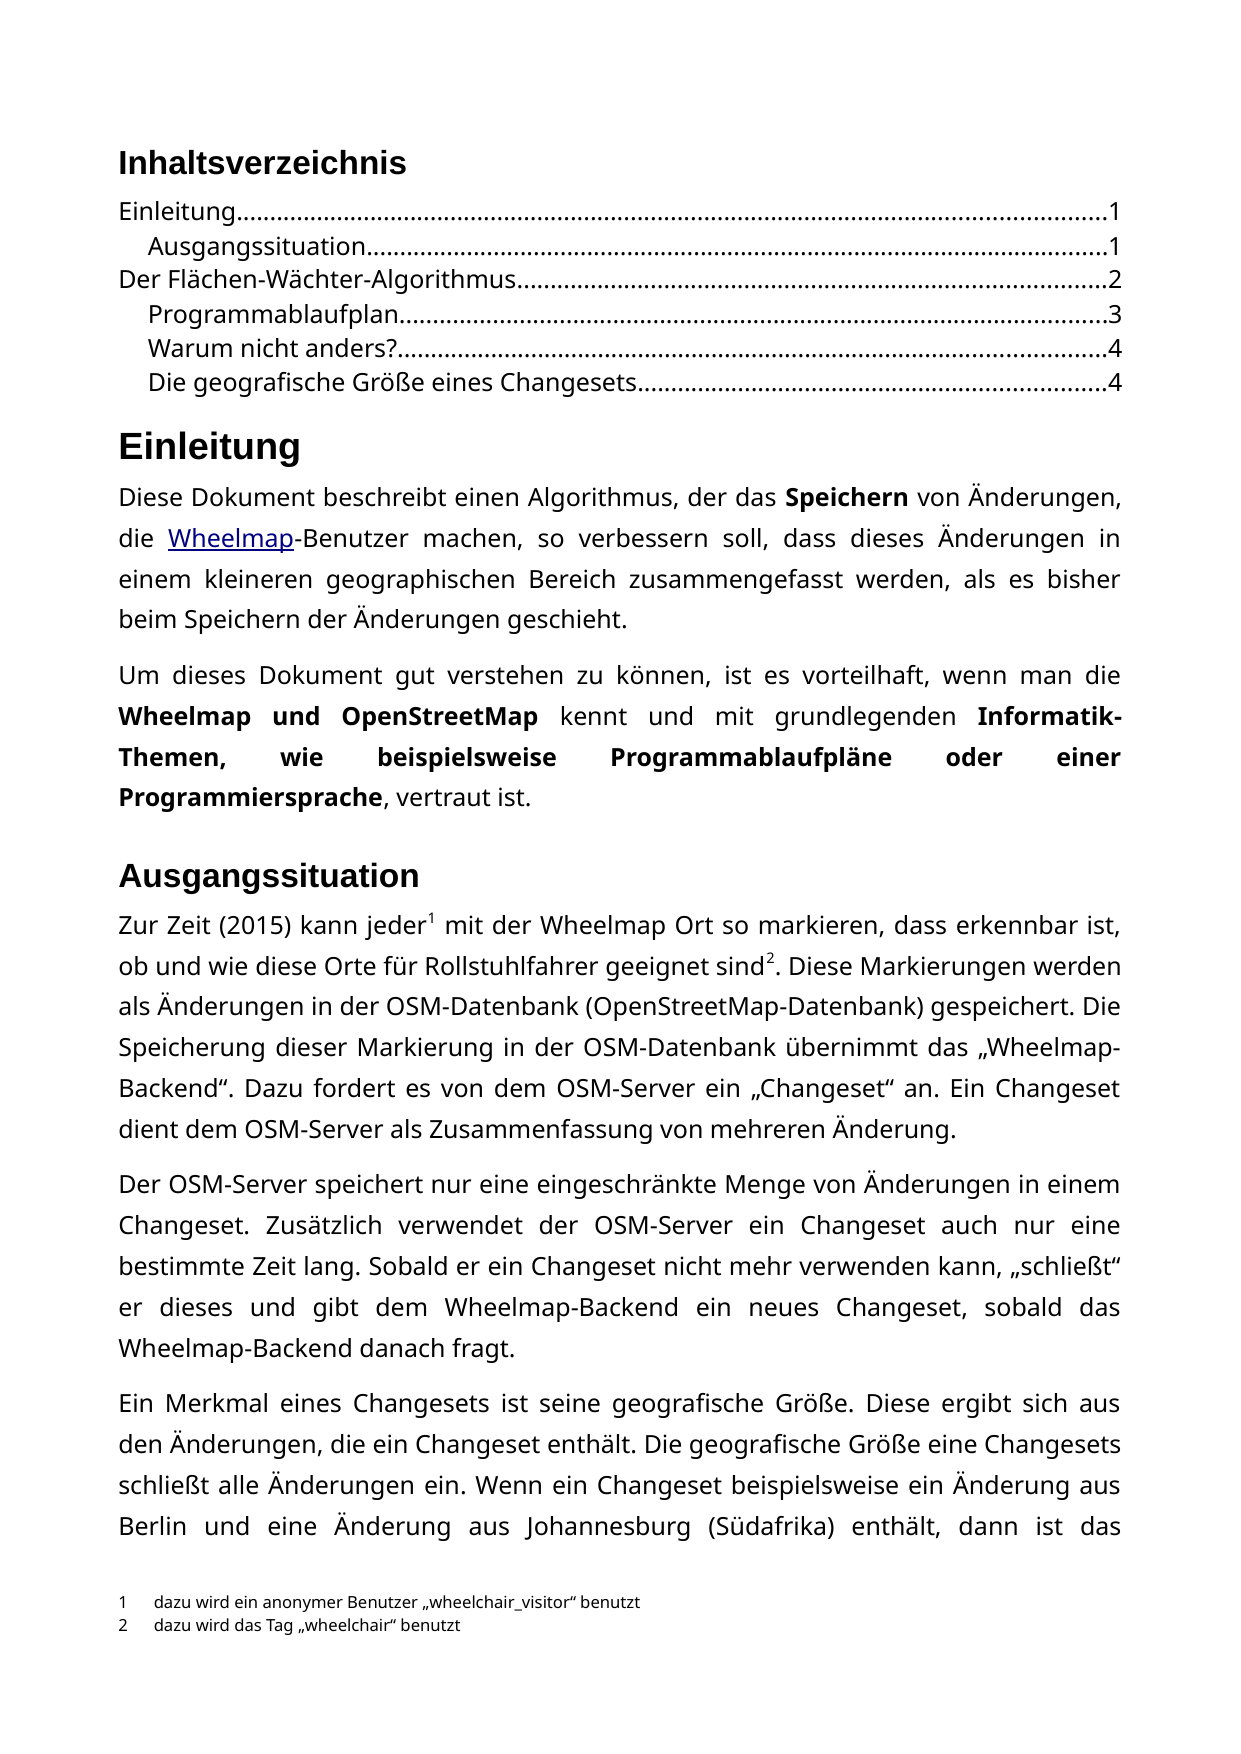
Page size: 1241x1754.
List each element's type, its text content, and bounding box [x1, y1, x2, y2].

text Warum nicht anders? 4 [148, 330, 1122, 364]
text Programmablaufplan 3 [148, 296, 1122, 330]
text Ein Merkmal eines Changesets ist seine geografische Größe. Diese ergibt sich aus den Änderungen, die ein Changeset enthält. Die geografische Größe eine Changesets schließt alle Änderungen ein. Wenn ein Changeset beispielsweise ein Änderung aus Berlin und eine Änderung aus Johannesburg (Südafrika) enthält, dann ist das [118, 1386, 1122, 1542]
text Der Flächen-Wächter-Algorithmus 2 [118, 262, 1122, 296]
text dazu wird ein anonymer Benutzer „wheelchair_visitor“ benutzt [118, 1590, 1122, 1613]
text Ausgangssituation 1 [148, 228, 1122, 262]
subtitle Ausgangssituation [118, 856, 1122, 895]
subtitle Einleitung [118, 423, 1122, 467]
text Der OSM-Server speichert nur eine eingeschränkte Menge von Änderungen in einem Changeset. Zusätzlich verwendet der OSM-Server ein Changeset auch nur eine bestimmte Zeit lang. Sobald er ein Changeset nicht mehr verwenden kann, „schließt“ er dieses und gibt dem Wheelmap-Backend ein neues Changeset, sobald das Wheelmap-Backend danach fragt. [118, 1167, 1122, 1364]
text dazu wird das Tag „wheelchair“ benutzt [118, 1613, 1122, 1636]
subtitle Inhaltsverzeichnis [118, 143, 1122, 182]
text Diese Dokument beschreibt einen Algorithmus, der das Speichern von Änderungen, die Wheelmap-Benutzer machen, so verbessern soll, dass dieses Änderungen in einem kleineren geographischen Bereich zusammengefasst werden, als es bisher beim Speichern der Änderungen geschieht. [118, 479, 1122, 636]
text Die geografische Größe eines Changesets 4 [148, 364, 1122, 398]
text Um dieses Dokument gut verstehen zu können, ist es vorteilhaft, wenn man die Wheelmap und OpenStreetMap kennt und mit grundlegenden Informatik-Themen, wie beispielsweise Programmablaufpläne oder einer Programmiersprache, vertraut ist. [118, 657, 1122, 814]
text Einleitung 1 [118, 194, 1122, 228]
text Zur Zeit (2015) kann jeder mit der Wheelmap Ort so markieren, dass erkennbar ist, ob und wie diese Orte für Rollstuhlfahrer geeignet sind. Diese Markierungen werden als Änderungen in der OSM-Datenbank (OpenStreetMap-Datenbank) gespeichert. Die Speicherung dieser Markierung in der OSM-Datenbank übernimmt das „Wheelmap-Backend“. Dazu fordert es von dem OSM-Server ein „Changeset“ an. Ein Changeset dient dem OSM-Server als Zusammenfassung von mehreren Änderung. [118, 907, 1122, 1146]
